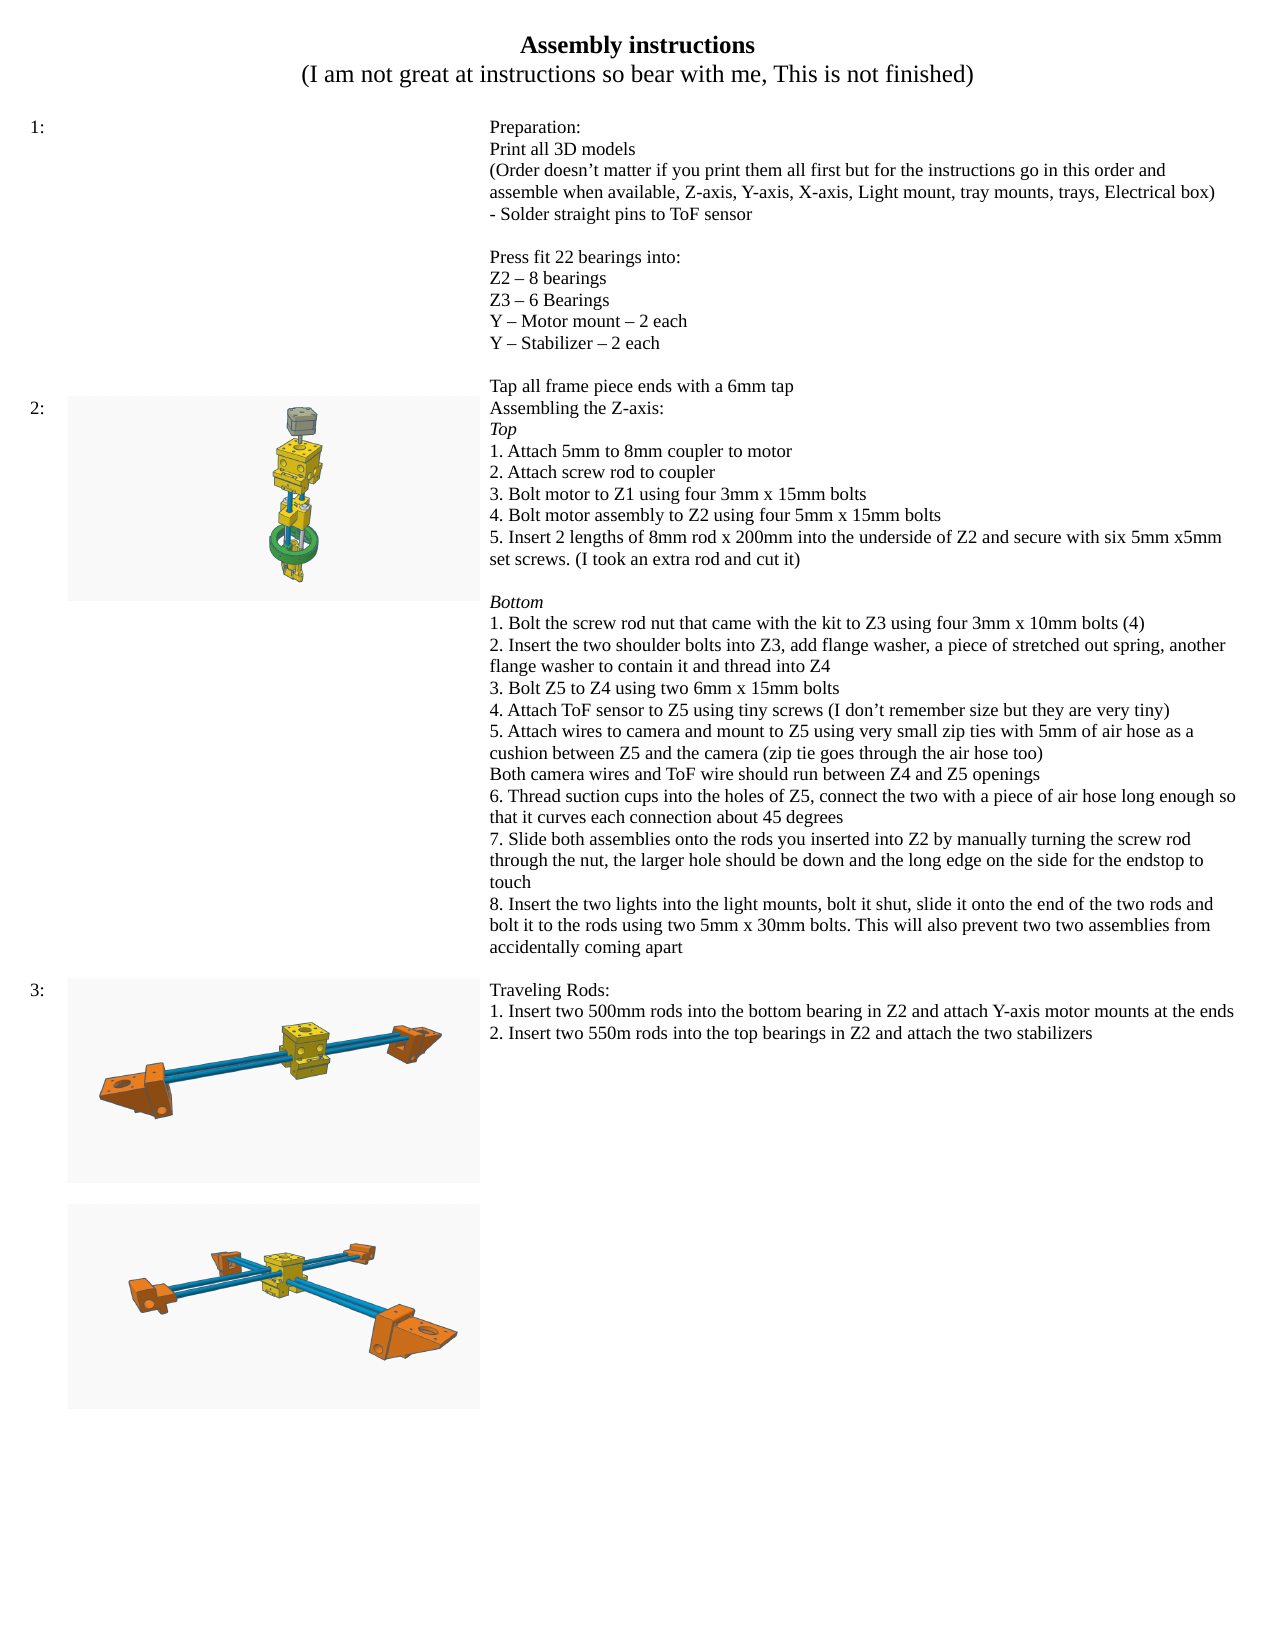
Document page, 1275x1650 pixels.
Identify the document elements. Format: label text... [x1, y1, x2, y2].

picture [67, 396, 480, 601]
table_cell 3: [30, 979, 67, 1473]
table_cell 2: [30, 397, 67, 979]
table_header Preparation: Print all 3D models (Order doesn’t matter if you print them all first but for the instructions go in this order and assemble when available, Z-axis, Y-axis, X-axis, Light mount, tray mounts, trays, Electrical box) - Solder straight pins to ToF sensor Press fit 22 bearings into: Z2 – 8 bearings Z3 – 6 Bearings Y – Motor mount – 2 each Y – Stabilizer – 2 each Tap all frame piece ends with a 6mm tap [489, 116, 1239, 397]
text (I am not great at instructions so bear with me, This is not finished) [30, 59, 1245, 87]
table_cell [68, 397, 489, 979]
picture [67, 1204, 480, 1409]
picture [67, 978, 480, 1183]
text Assembly instructions [30, 30, 1245, 59]
table_cell Assembling the Z-axis: Top 1. Attach 5mm to 8mm coupler to motor 2. Attach screw rod to coupler 3. Bolt motor to Z1 using four 3mm x 15mm bolts 4. Bolt motor assembly to Z2 using four 5mm x 15mm bolts 5. Insert 2 lengths of 8mm rod x 200mm into the underside of Z2 and secure with six 5mm x5mm set screws. (I took an extra rod and cut it) Bottom 1. Bolt the screw rod nut that came with the kit to Z3 using four 3mm x 10mm bolts (4) 2. Insert the two shoulder bolts into Z3, add flange washer, a piece of stretched out spring, another flange washer to contain it and thread into Z4 3. Bolt Z5 to Z4 using two 6mm x 15mm bolts 4. Attach ToF sensor to Z5 using tiny screws (I don’t remember size but they are very tiny) 5. Attach wires to camera and mount to Z5 using very small zip ties with 5mm of air hose as a cushion between Z5 and the camera (zip tie goes through the air hose too) Both camera wires and ToF wire should run between Z4 and Z5 openings 6. Thread suction cups into the holes of Z5, connect the two with a piece of air hose long enough so that it curves each connection about 45 degrees 7. Slide both assemblies onto the rods you inserted into Z2 by manually turning the screw rod through the nut, the larger hole should be down and the long edge on the side for the endstop to touch 8. Insert the two lights into the light mounts, bolt it shut, slide it onto the end of the two rods and bolt it to the rods using two 5mm x 30mm bolts. This will also prevent two two assemblies from accidentally coming apart [489, 397, 1239, 979]
table_header [68, 116, 489, 397]
table_cell [68, 979, 489, 1473]
table_header 1: [30, 116, 67, 397]
table_cell Traveling Rods: 1. Insert two 500mm rods into the bottom bearing in Z2 and attach Y-axis motor mounts at the ends 2. Insert two 550m rods into the top bearings in Z2 and attach the two stabilizers [489, 979, 1239, 1473]
